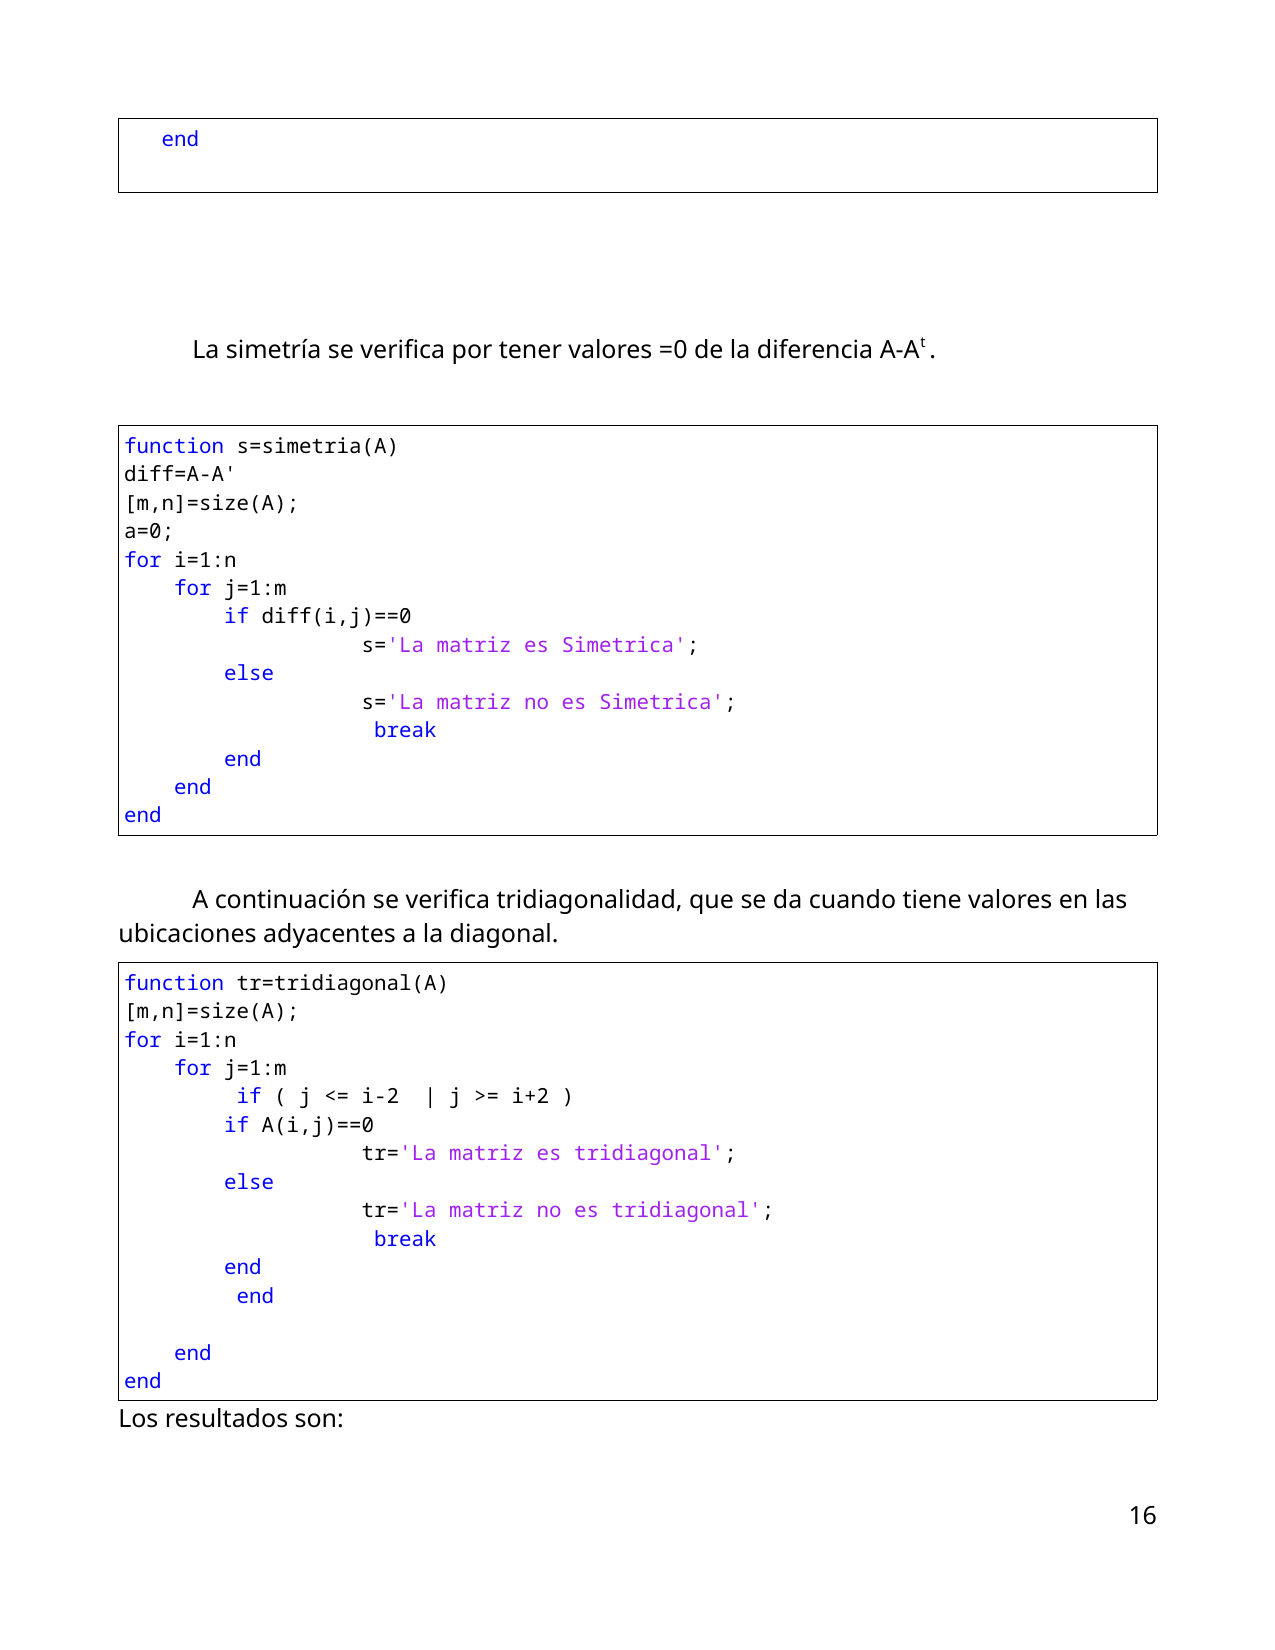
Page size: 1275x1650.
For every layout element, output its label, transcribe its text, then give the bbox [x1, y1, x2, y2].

text La simetría se verifica por tener valores =0 de la diferencia A-At . [118, 332, 1157, 366]
text Los resultados son: [118, 1401, 1157, 1434]
table_header end [119, 119, 1157, 192]
text A continuación se verifica tridiagonalidad, que se da cuando tiene valores en las ubicaciones adyacentes a la diagonal. [118, 881, 1157, 949]
table_header function tr=tridiagonal(A) [m,n]=size(A); for i=1:n for j=1:m if ( j <= i-2 | j >= i+2 ) if A(i,j)==0 tr='La matriz es tridiagonal'; else tr='La matriz no es tridiagonal'; break end end end end [119, 963, 1157, 1400]
table_header function s=simetria(A) diff=A-A' [m,n]=size(A); a=0; for i=1:n for j=1:m if diff(i,j)==0 s='La matriz es Simetrica'; else s='La matriz no es Simetrica'; break end end end [119, 426, 1157, 835]
